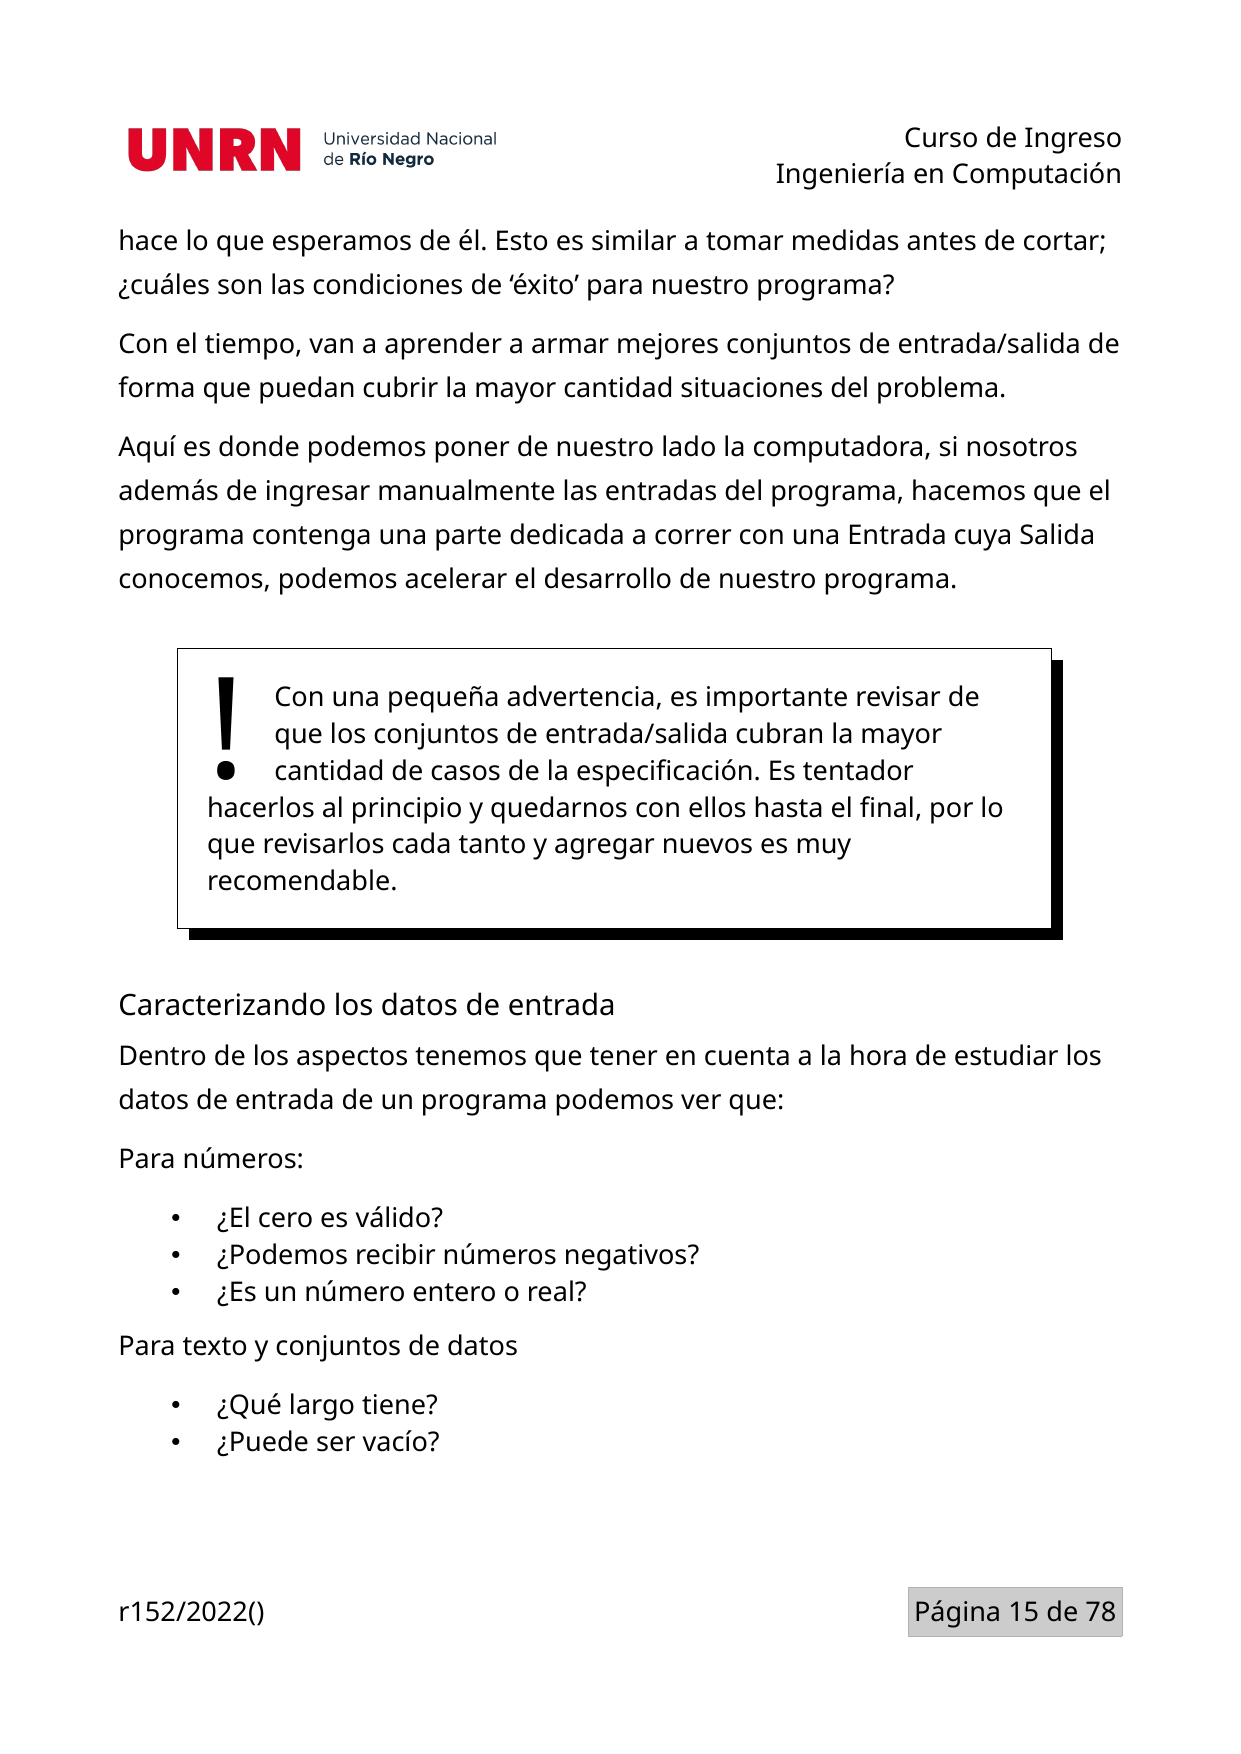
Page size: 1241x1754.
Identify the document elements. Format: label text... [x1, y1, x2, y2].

picture [118, 118, 505, 180]
list ¿Puede ser vacío? [142, 1422, 1122, 1459]
list ¿El cero es válido? [142, 1198, 1122, 1235]
text hace lo que esperamos de él. Esto es similar a tomar medidas antes de cortar; ¿cuáles son las condiciones de ‘éxito’ para nuestro programa? [118, 221, 1122, 302]
text Para números: [118, 1139, 1122, 1176]
text Dentro de los aspectos tenemos que tener en cuenta a la hora de estudiar los datos de entrada de un programa podemos ver que: [118, 1037, 1122, 1118]
subtitle Caracterizando los datos de entrada [118, 984, 1122, 1024]
list ¿Podemos recibir números negativos? [142, 1235, 1122, 1272]
list ¿Es un número entero o real? [142, 1272, 1122, 1309]
text Aquí es donde podemos poner de nuestro lado la computadora, si nosotros además de ingresar manualmente las entradas del programa, hacemos que el programa contenga una parte dedicada a correr con una Entrada cuya Salida conocemos, podemos acelerar el desarrollo de nuestro programa. [118, 427, 1122, 597]
list ¿Qué largo tiene? [142, 1385, 1122, 1422]
text Para texto y conjuntos de datos [118, 1327, 1122, 1363]
text !Con una pequeña advertencia, es importante revisar de que los conjuntos de entrada/salida cubran la mayor cantidad de casos de la especificación. Es tentador hacerlos al principio y quedarnos con ellos hasta el final, por lo que revisarlos cada tanto y agregar nuevos es muy recomendable. [178, 649, 1051, 928]
text Con el tiempo, van a aprender a armar mejores conjuntos de entrada/salida de forma que puedan cubrir la mayor cantidad situaciones del problema. [118, 324, 1122, 405]
